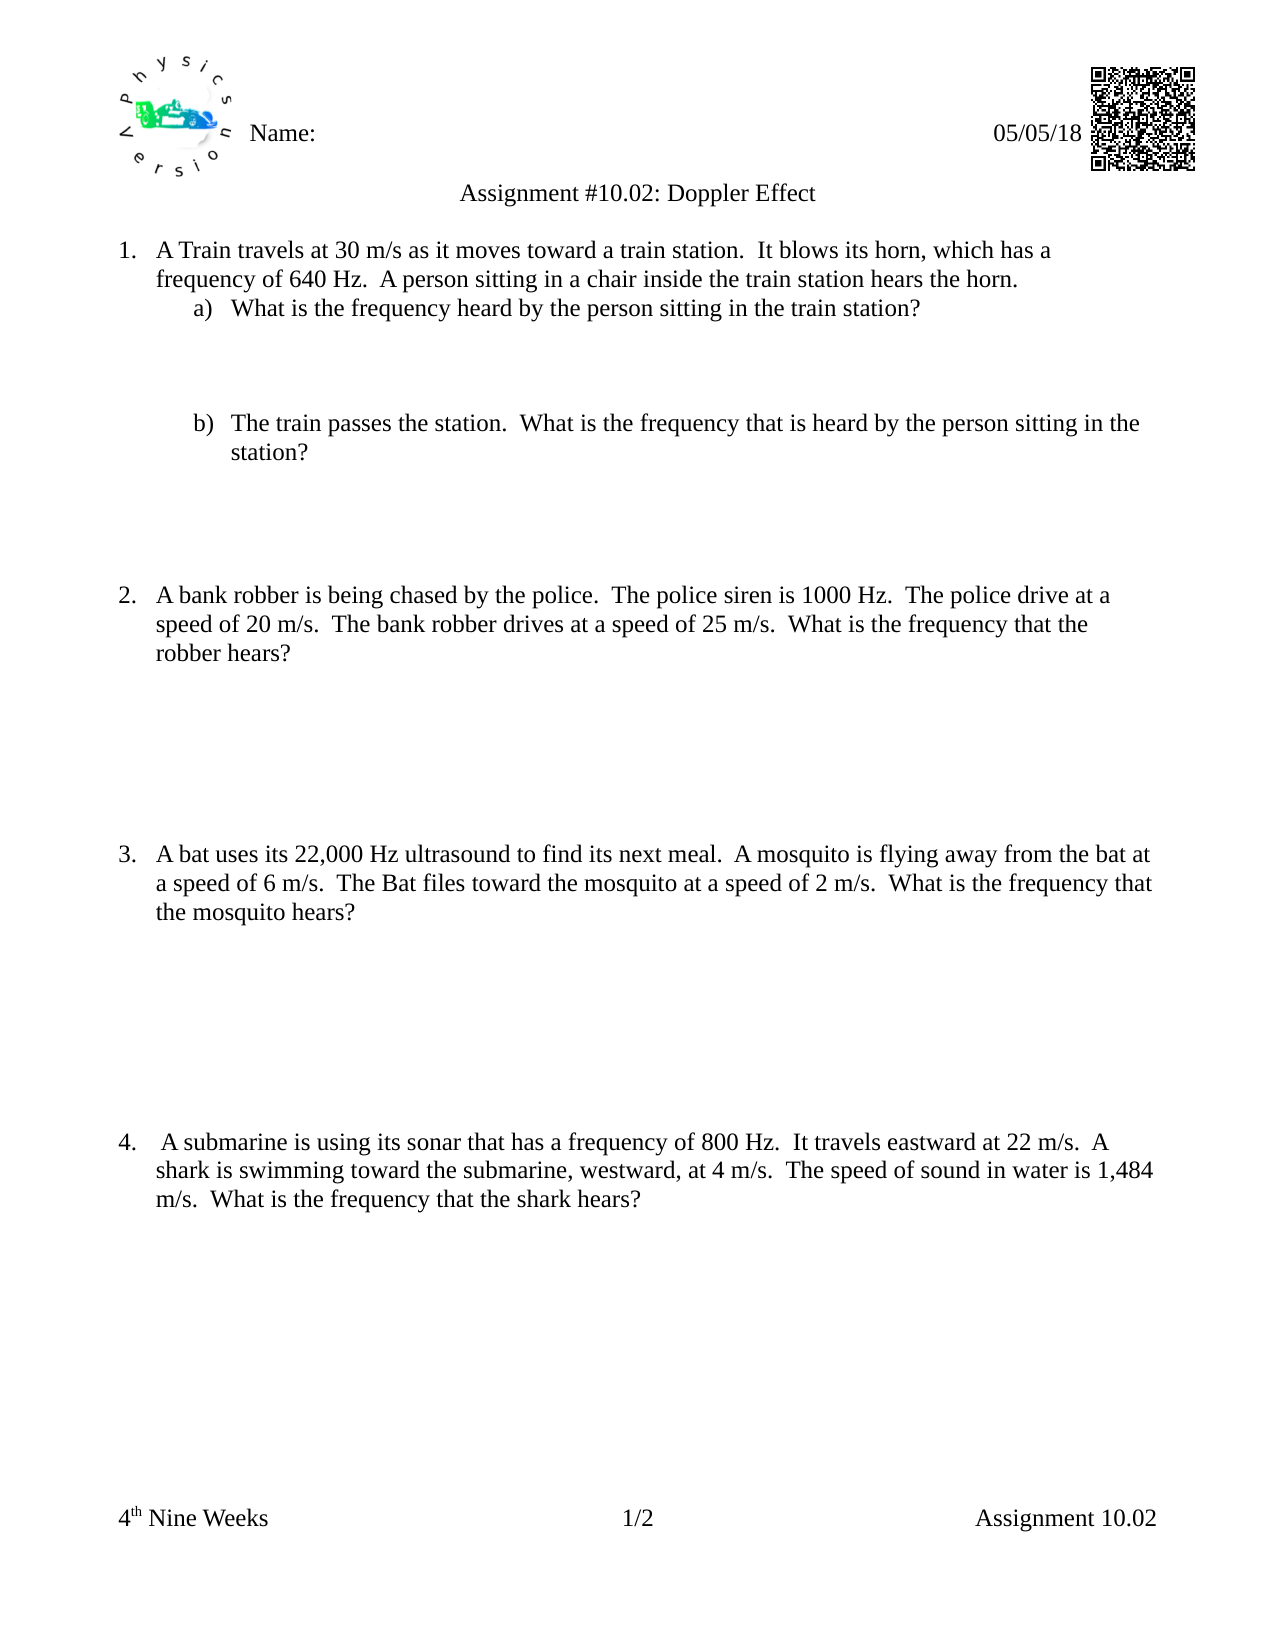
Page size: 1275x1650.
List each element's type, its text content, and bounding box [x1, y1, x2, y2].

list A submarine is using its sonar that has a frequency of 800 Hz. It travels eastward at 22 m/s. A shark is swimming toward the submarine, westward, at 4 m/s. The speed of sound in water is 1,484 m/s. What is the frequency that the shark hears? [118, 1127, 1157, 1213]
picture [1082, 58, 1203, 179]
list A bank robber is being chased by the police. The police siren is 1000 Hz. The police drive at a speed of 20 m/s. The bank robber drives at a speed of 25 m/s. What is the frequency that the robber hears? [118, 581, 1157, 667]
list What is the frequency heard by the person sitting in the train station? [193, 293, 1157, 322]
list A bat uses its 22,000 Hz ultrasound to find its next meal. A mosquito is flying away from the bat at a speed of 6 m/s. The Bat files toward the mosquito at a speed of 2 m/s. What is the frequency that the mosquito hears? [118, 839, 1157, 926]
picture [119, 56, 232, 177]
text Assignment #10.02: Doppler Effect [118, 176, 1157, 207]
list The train passes the station. What is the frequency that is heard by the person sitting in the station? [193, 408, 1157, 466]
list A Train travels at 30 m/s as it moves toward a train station. It blows its horn, which has a frequency of 640 Hz. A person sitting in a chair inside the train station hears the horn. [118, 236, 1157, 293]
